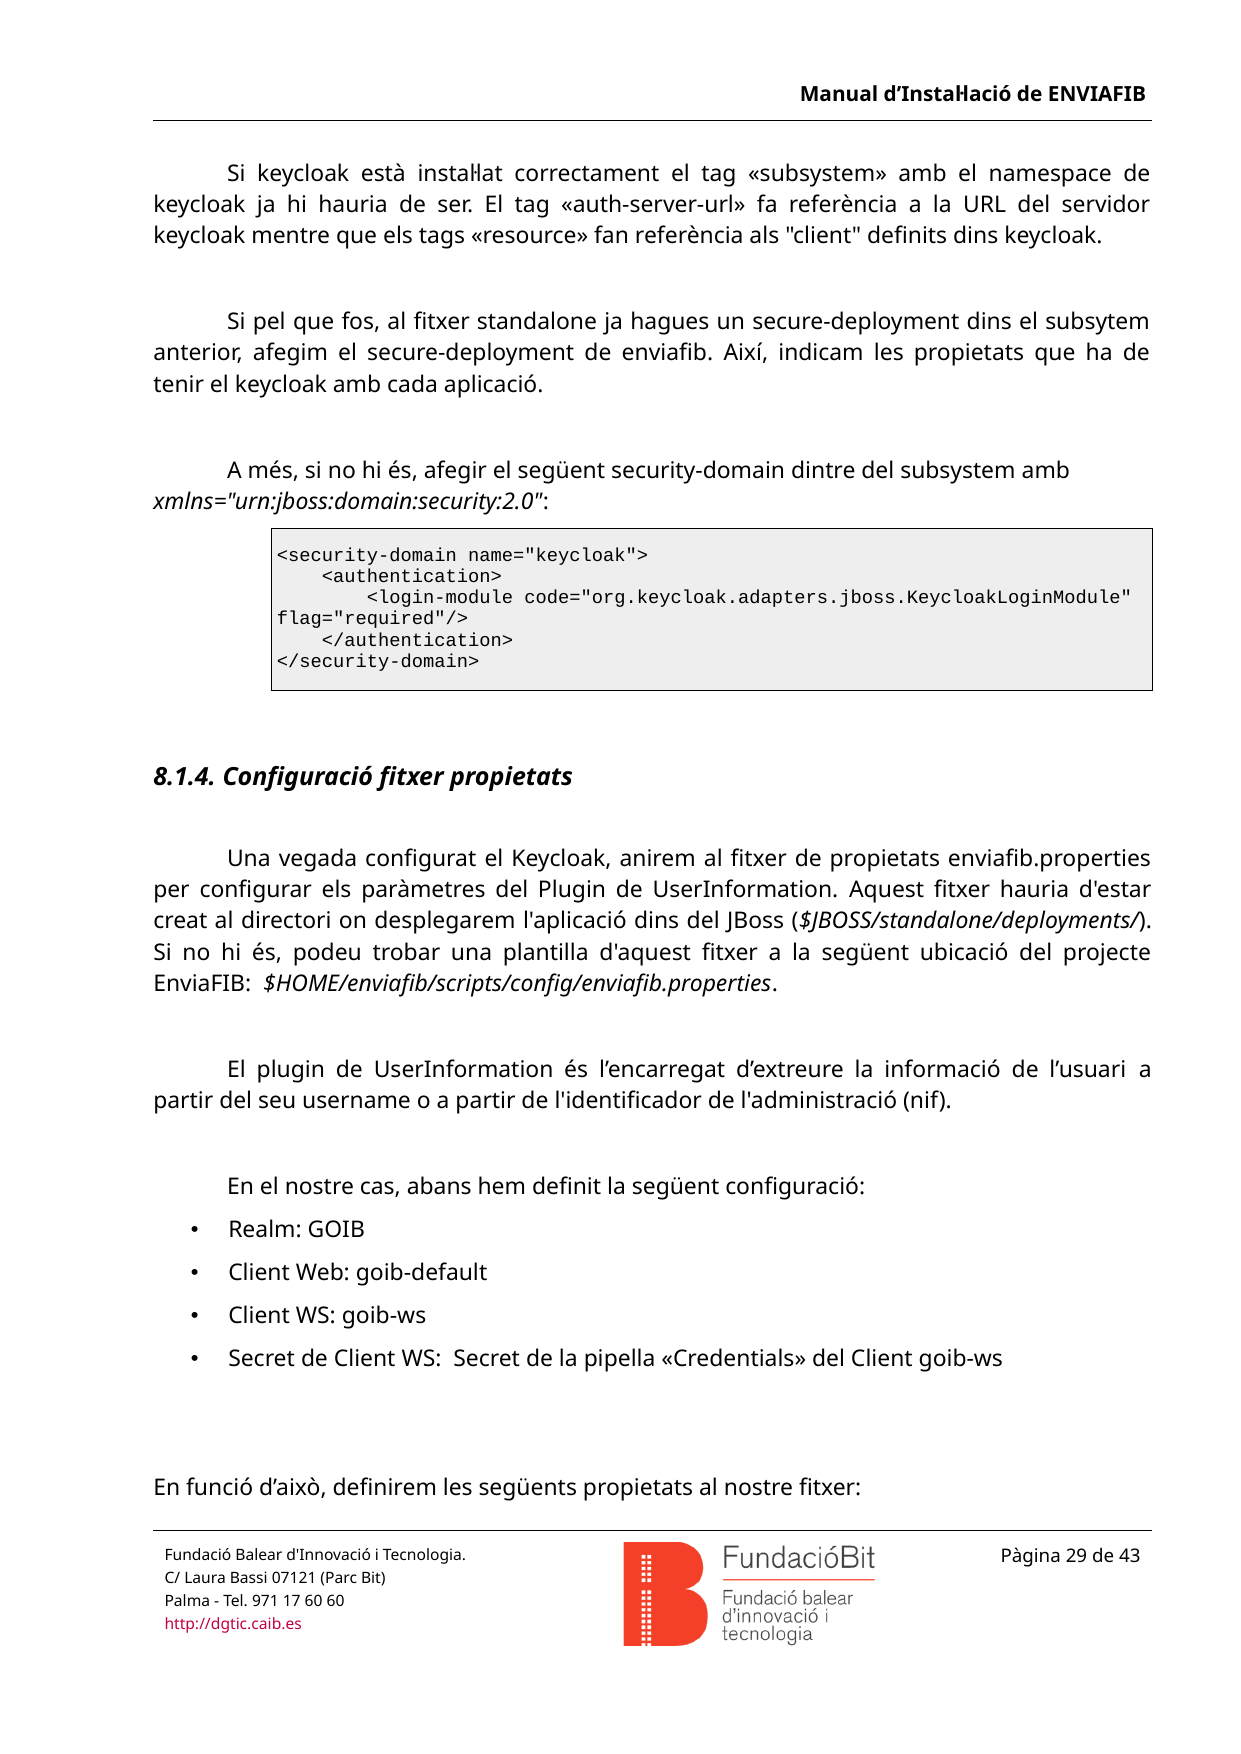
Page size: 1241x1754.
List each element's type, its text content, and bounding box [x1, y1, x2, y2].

text Si keycloak està instal·lat correctament el tag «subsystem» amb el namespace de keycloak ja hi hauria de ser. El tag «auth-server-url» fa referència a la URL del servidor keycloak mentre que els tags «resource» fan referència als "client" definits dins keycloak. [153, 156, 1152, 250]
picture [623, 1542, 875, 1646]
table_header <security-domain name="keycloak"> <authentication> <login-module code="org.keycloak.adapters.jboss.KeycloakLoginModule" flag="required"/> </authentication> </security-domain> [272, 529, 1152, 690]
list Realm: GOIB [191, 1213, 1152, 1244]
text El plugin de UserInformation és l’encarregat d’extreure la informació de l’usuari a partir del seu username o a partir de l'identificador de l'administració (nif). [153, 1053, 1152, 1115]
text En el nostre cas, abans hem definit la següent configuració: [153, 1170, 1152, 1201]
subtitle Configuració fitxer propietats [153, 758, 1152, 793]
text A més, si no hi és, afegir el següent security-domain dintre del subsystem amb xmlns="urn:jboss:domain:security:2.0": [153, 453, 1152, 516]
text Una vegada configurat el Keycloak, anirem al fitxer de propietats enviafib.properties per configurar els paràmetres del Plugin de UserInformation. Aquest fitxer hauria d'estar creat al directori on desplegarem l'aplicació dins del JBoss ($JBOSS/standalone/deployments/). Si no hi és, podeu trobar una plantilla d'aquest fitxer a la següent ubicació del projecte EnviaFIB: $HOME/enviafib/scripts/config/enviafib.properties. [153, 842, 1152, 998]
list Client Web: goib-default [191, 1256, 1152, 1287]
text En funció d’això, definirem les següents propietats al nostre fitxer: [153, 1471, 1152, 1503]
list Client WS: goib-ws [191, 1299, 1152, 1331]
list Secret de Client WS: Secret de la pipella «Credentials» del Client goib-ws [191, 1342, 1152, 1373]
text Si pel que fos, al fitxer standalone ja hagues un secure-deployment dins el subsytem anterior, afegim el secure-deployment de enviafib. Així, indicam les propietats que ha de tenir el keycloak amb cada aplicació. [153, 305, 1152, 399]
